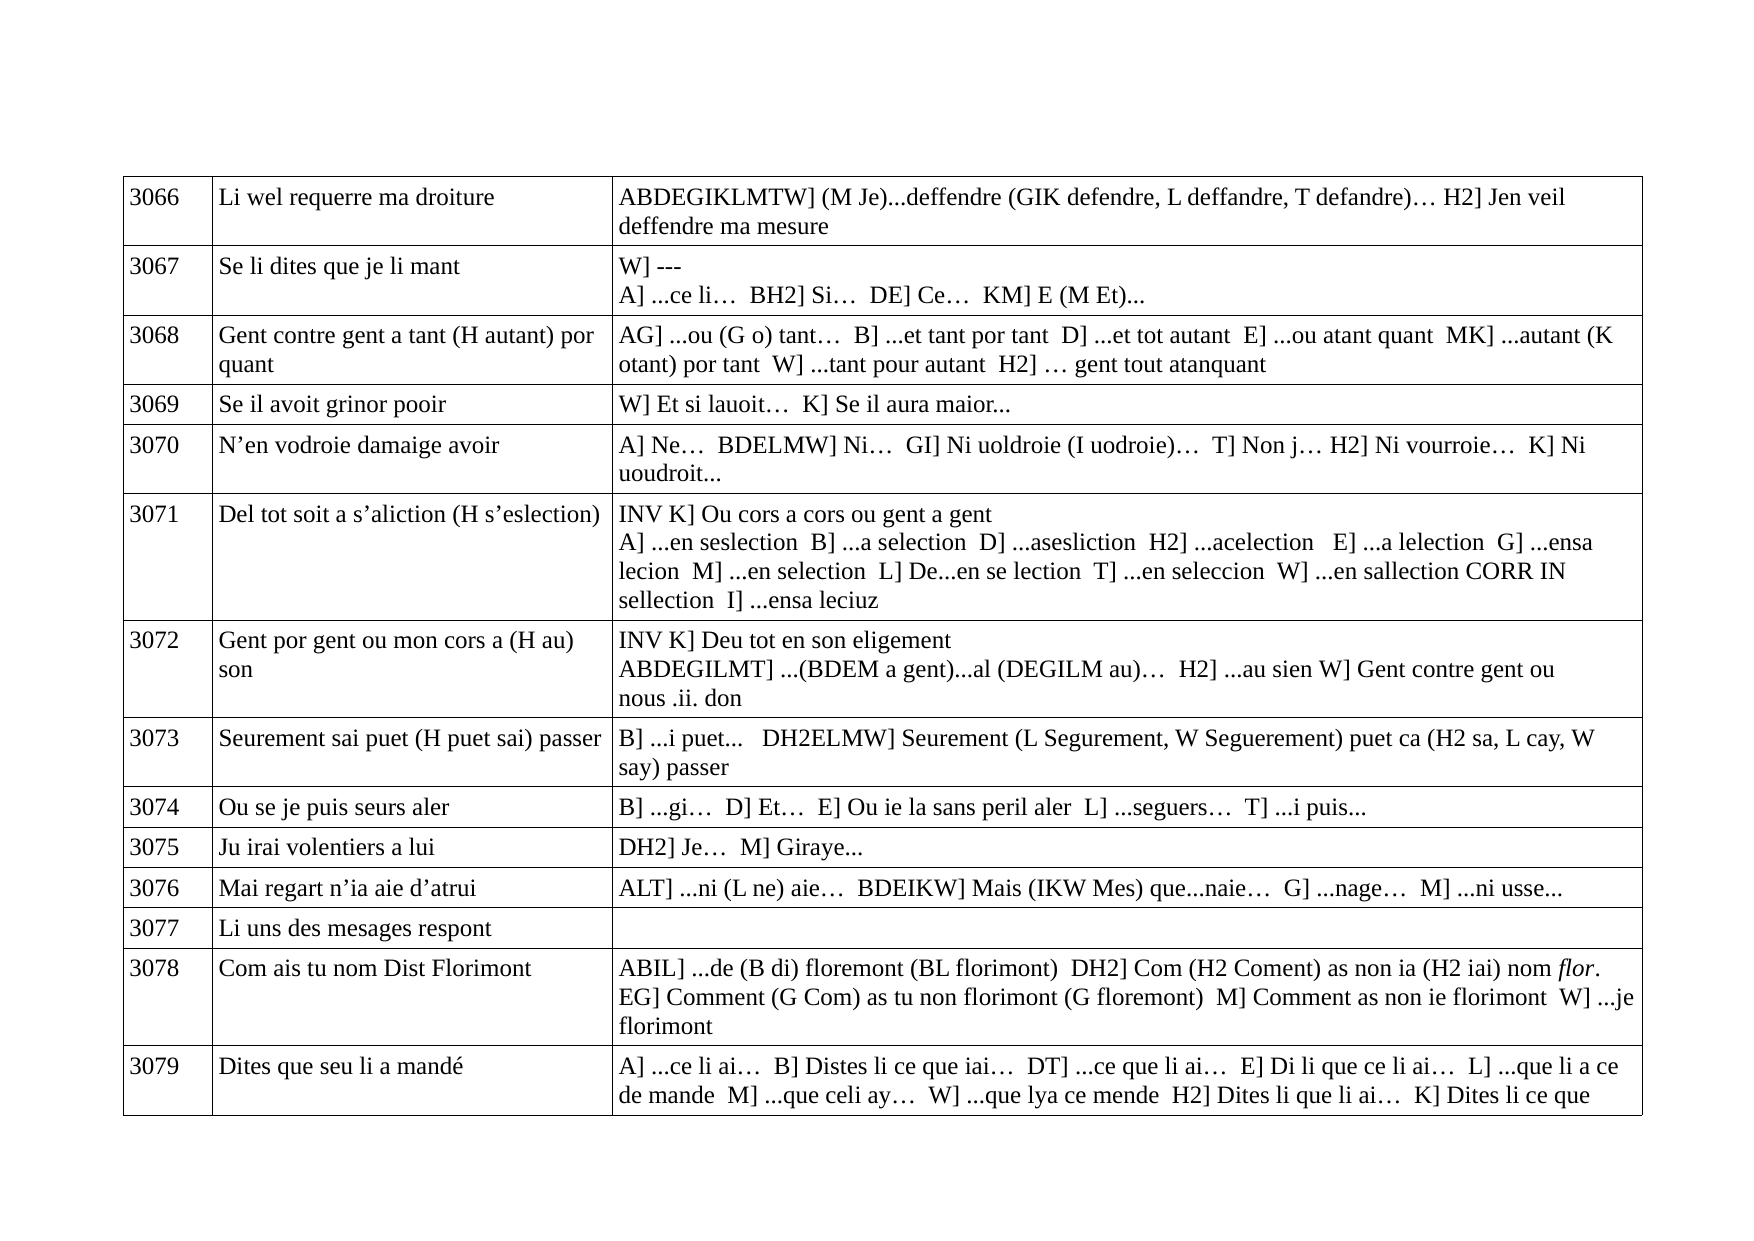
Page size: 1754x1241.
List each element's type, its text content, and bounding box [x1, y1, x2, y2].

table_cell Del tot soit a s’aliction (H s’eslection) [213, 494, 612, 619]
table_cell 3079 [124, 1046, 212, 1114]
table_cell W] --- A] ...ce li… BH2] Si… DE] Ce… KM] E (M Et)... [613, 246, 1642, 314]
table_cell Com ais tu nom Dist Florimont [213, 949, 612, 1045]
table_cell Se li dites que je li mant [213, 246, 612, 314]
table_cell DH2] Je… M] Giraye... [613, 828, 1642, 867]
table_cell Gent por gent ou mon cors a (H au) son [213, 621, 612, 717]
table_cell A] ...ce li ai… B] Distes li ce que iai… DT] ...ce que li ai… E] Di li que ce li ai… L] ...que li a ce de mande M] ...que celi ay… W] ...que lya ce mende H2] Dites li que li ai… K] Dites li ce que [613, 1046, 1642, 1114]
table_cell Dites que seu li a mandé [213, 1046, 612, 1114]
table_cell 3070 [124, 425, 212, 493]
table_cell Ju irai volentiers a lui [213, 828, 612, 867]
table_cell B] ...i puet... DH2ELMW] Seurement (L Segurement, W Seguerement) puet ca (H2 sa, L cay, W say) passer [613, 718, 1642, 786]
table_cell 3077 [124, 908, 212, 948]
table_cell 3072 [124, 621, 212, 717]
table_cell [613, 908, 1642, 948]
table_cell Gent contre gent a tant (H autant) por quant [213, 316, 612, 383]
table_cell Li wel requerre ma droiture [213, 177, 612, 245]
table_cell 3068 [124, 316, 212, 383]
table_cell Se il avoit grinor pooir [213, 385, 612, 424]
table_cell 3075 [124, 828, 212, 867]
table_cell Seurement sai puet (H puet sai) passer [213, 718, 612, 786]
table_cell B] ...gi… D] Et… E] Ou ie la sans peril aler L] ...seguers… T] ...i puis... [613, 787, 1642, 827]
table_cell 3066 [124, 177, 212, 245]
table_cell 3073 [124, 718, 212, 786]
table_cell ALT] ...ni (L ne) aie… BDEIKW] Mais (IKW Mes) que...naie… G] ...nage… M] ...ni usse... [613, 868, 1642, 907]
table_cell 3071 [124, 494, 212, 619]
table_cell 3076 [124, 868, 212, 907]
table_cell 3069 [124, 385, 212, 424]
table_cell W] Et si lauoit… K] Se il aura maior... [613, 385, 1642, 424]
table_cell Mai regart n’ia aie d’atrui [213, 868, 612, 907]
table_cell 3074 [124, 787, 212, 827]
table_cell Ou se je puis seurs aler [213, 787, 612, 827]
table_cell 3067 [124, 246, 212, 314]
table_cell 3078 [124, 949, 212, 1045]
table_cell N’en vodroie damaige avoir [213, 425, 612, 493]
table_cell AG] ...ou (G o) tant… B] ...et tant por tant D] ...et tot autant E] ...ou atant quant MK] ...autant (K otant) por tant W] ...tant pour autant H2] … gent tout atanquant [613, 316, 1642, 383]
table_cell A] Ne… BDELMW] Ni… GI] Ni uoldroie (I uodroie)… T] Non j… H2] Ni vourroie… K] Ni uoudroit... [613, 425, 1642, 493]
table_cell ABIL] ...de (B di) floremont (BL florimont) DH2] Com (H2 Coment) as non ia (H2 iai) nom flor. EG] Comment (G Com) as tu non florimont (G floremont) M] Comment as non ie florimont W] ...je florimont [613, 949, 1642, 1045]
table_cell ABDEGIKLMTW] (M Je)...deffendre (GIK defendre, L deffandre, T defandre)… H2] Jen veil deffendre ma mesure [613, 177, 1642, 245]
table_cell Li uns des mesages respont [213, 908, 612, 948]
table_cell INV K] Deu tot en son eligement ABDEGILMT] ...(BDEM a gent)...al (DEGILM au)… H2] ...au sien W] Gent contre gent ou nous .ii. don [613, 621, 1642, 717]
table_cell INV K] Ou cors a cors ou gent a gent A] ...en seslection B] ...a selection D] ...asesliction H2] ...acelection E] ...a lelection G] ...ensa lecion M] ...en selection L] De...en se lection T] ...en seleccion W] ...en sallection CORR IN sellection I] ...ensa leciuz [613, 494, 1642, 619]
